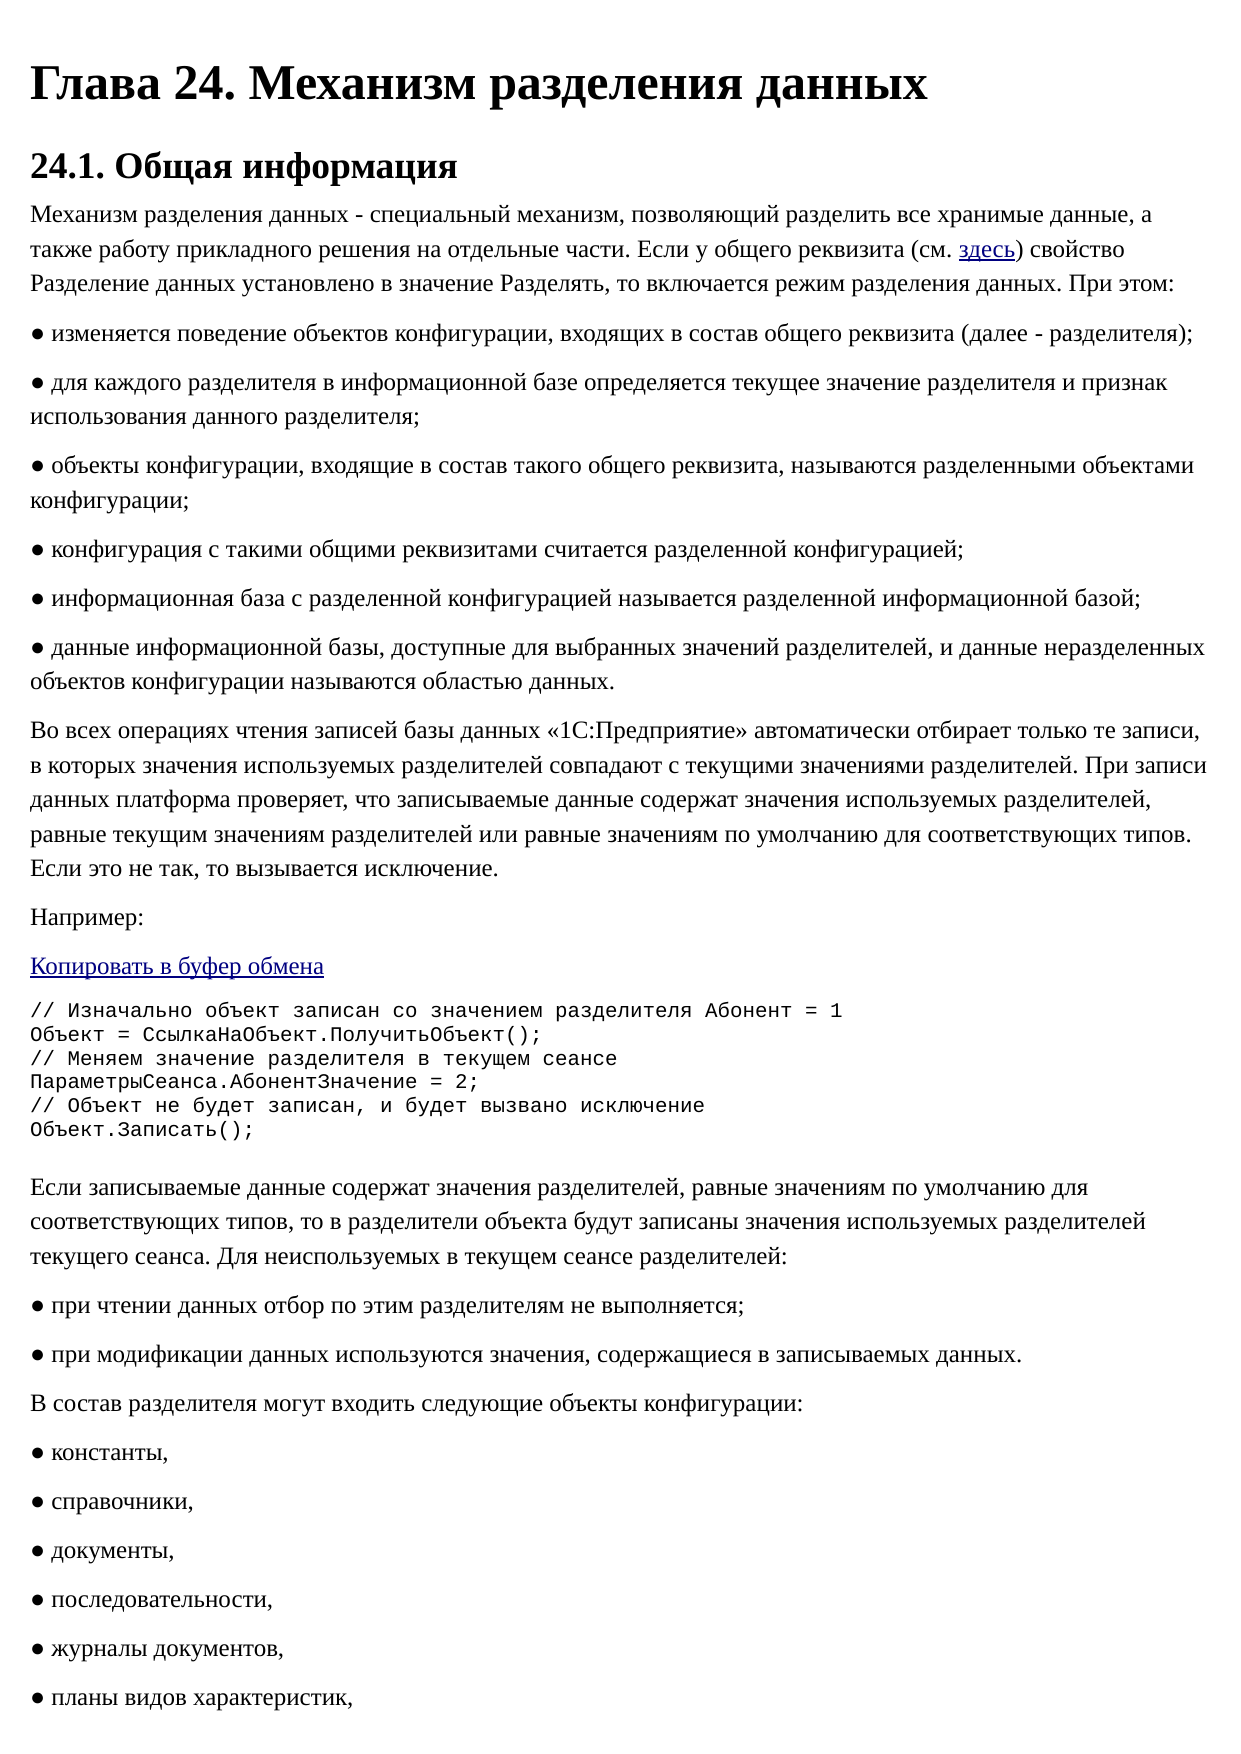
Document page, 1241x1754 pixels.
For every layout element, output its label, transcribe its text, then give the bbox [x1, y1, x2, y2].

text ● данные информационной базы, доступные для выбранных значений разделителей, и данные неразделенных объектов конфигурации называются областью данных. [30, 632, 1211, 695]
text ● объекты конфигурации, входящие в состав такого общего реквизита, называются разделенными объектами конфигурации; [30, 450, 1211, 513]
text ● журналы документов, [30, 1633, 1211, 1662]
text ● последовательности, [30, 1584, 1211, 1613]
text Объект.Записать(); [30, 1119, 1211, 1142]
text ● конфигурация с такими общими реквизитами считается разделенной конфигурацией; [30, 534, 1211, 562]
text Механизм разделения данных ‑ специальный механизм, позволяющий разделить все хранимые данные, а также работу прикладного решения на отдельные части. Если у общего реквизита (см. здесь) свойство Разделение данных установлено в значение Разделять, то включается режим разделения данных. При этом: [30, 199, 1211, 297]
text // Меняем значение разделителя в текущем сеансе [30, 1048, 1211, 1071]
text ● для каждого разделителя в информационной базе определяется текущее значение разделителя и признак использования данного разделителя; [30, 367, 1211, 430]
text ● изменяется поведение объектов конфигурации, входящих в состав общего реквизита (далее ‑ разделителя); [30, 318, 1211, 346]
text ● документы, [30, 1535, 1211, 1564]
text Во всех операциях чтения записей базы данных «1С:Предприятие» автоматически отбирает только те записи, в которых значения используемых разделителей совпадают с текущими значениями разделителей. При записи данных платформа проверяет, что записываемые данные содержат значения используемых разделителей, равные текущим значениям разделителей или равные значениям по умолчанию для соответствующих типов. Если это не так, то вызывается исключение. [30, 715, 1211, 882]
text Объект = СсылкаНаОбъект.ПолучитьОбъект(); [30, 1024, 1211, 1048]
text Например: [30, 902, 1211, 931]
text Если записываемые данные содержат значения разделителей, равные значениям по умолчанию для соответствующих типов, то в разделители объекта будут записаны значения используемых разделителей текущего сеанса. Для неиспользуемых в текущем сеансе разделителей: [30, 1172, 1211, 1269]
text ● планы видов характеристик, [30, 1682, 1211, 1711]
text Копировать в буфер обмена [30, 951, 1211, 980]
text ● при чтении данных отбор по этим разделителям не выполняется; [30, 1290, 1211, 1319]
text ● при модификации данных используются значения, содержащиеся в записываемых данных. [30, 1339, 1211, 1368]
subtitle 24.1. Общая информация [30, 144, 1211, 187]
text ● справочники, [30, 1486, 1211, 1515]
text ● информационная база с разделенной конфигурацией называется разделенной информационной базой; [30, 583, 1211, 612]
text // Объект не будет записан, и будет вызвано исключение [30, 1095, 1211, 1119]
subtitle Глава 24. Механизм разделения данных [30, 53, 1211, 111]
text ПараметрыСеанса.АбонентЗначение = 2; [30, 1071, 1211, 1095]
text В состав разделителя могут входить следующие объекты конфигурации: [30, 1388, 1211, 1417]
text ● константы, [30, 1437, 1211, 1466]
text // Изначально объект записан со значением разделителя Абонент = 1 [30, 1001, 1211, 1024]
